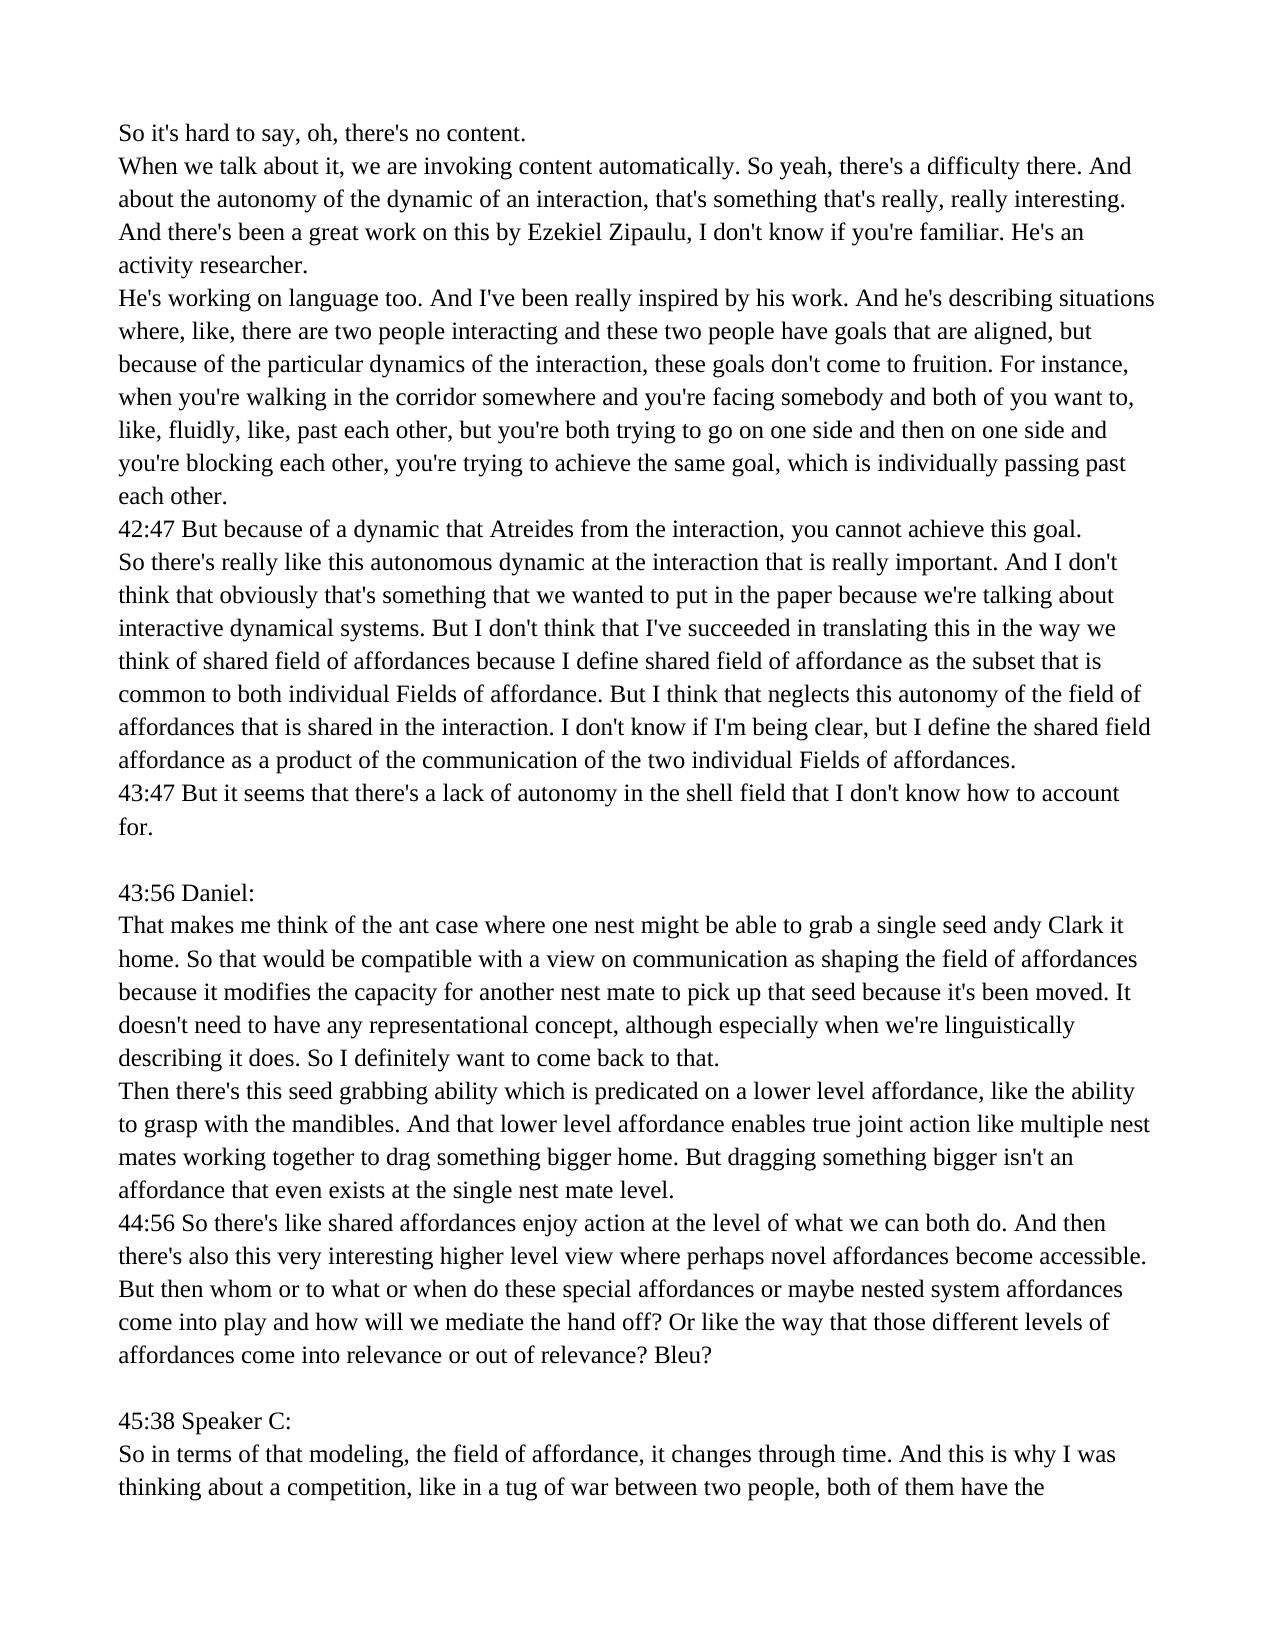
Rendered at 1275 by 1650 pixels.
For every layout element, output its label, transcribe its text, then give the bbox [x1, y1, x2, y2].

text He's working on language too. And I've been really inspired by his work. And he's describing situations where, like, there are two people interacting and these two people have goals that are aligned, but because of the particular dynamics of the interaction, these goals don't come to fruition. For instance, when you're walking in the corridor somewhere and you're facing somebody and both of you want to, like, fluidly, like, past each other, but you're both trying to go on one side and then on one side and you're blocking each other, you're trying to achieve the same goal, which is individually passing past each other. [118, 283, 1157, 510]
text So there's really like this autonomous dynamic at the interaction that is really important. And I don't think that obviously that's something that we wanted to put in the paper because we're talking about interactive dynamical systems. But I don't think that I've succeeded in translating this in the way we think of shared field of affordances because I define shared field of affordance as the subset that is common to both individual Fields of affordance. But I think that neglects this autonomy of the field of affordances that is shared in the interaction. I don't know if I'm being clear, but I define the shared field affordance as a product of the communication of the two individual Fields of affordances. [118, 547, 1157, 774]
text When we talk about it, we are invoking content automatically. So yeah, there's a difficulty there. And about the autonomy of the dynamic of an interaction, that's something that's really, really interesting. And there's been a great work on this by Ezekiel Zipaulu, I don't know if you're familiar. He's an activity researcher. [118, 151, 1157, 279]
text 43:56 Daniel: [118, 878, 1157, 906]
text Then there's this seed grabbing ability which is predicated on a lower level affordance, like the ability to grasp with the mandibles. And that lower level affordance enables true joint action like multiple nest mates working together to drag something bigger home. But dragging something bigger isn't an affordance that even exists at the single nest mate level. [118, 1076, 1157, 1203]
text 45:38 Speaker C: [118, 1406, 1157, 1435]
text 44:56 So there's like shared affordances enjoy action at the level of what we can both do. And then there's also this very interesting higher level view where perhaps novel affordances become accessible. [118, 1208, 1157, 1269]
text So in terms of that modeling, the field of affordance, it changes through time. And this is why I was thinking about a competition, like in a tug of war between two people, both of them have the [118, 1439, 1157, 1501]
text That makes me think of the ant case where one nest might be able to grab a single seed andy Clark it home. So that would be compatible with a view on communication as shaping the field of affordances because it modifies the capacity for another nest mate to pick up that seed because it's been moved. It doesn't need to have any representational concept, although especially when we're linguistically describing it does. So I definitely want to come back to that. [118, 911, 1157, 1071]
text 43:47 But it seems that there's a lack of autonomy in the shell field that I don't know how to account for. [118, 778, 1157, 840]
text So it's hard to say, oh, there's no content. [118, 118, 1157, 147]
text But then whom or to what or when do these special affordances or maybe nested system affordances come into play and how will we mediate the hand off? Or like the way that those different levels of affordances come into relevance or out of relevance? Bleu? [118, 1274, 1157, 1369]
text 42:47 But because of a dynamic that Atreides from the interaction, you cannot achieve this goal. [118, 514, 1157, 543]
